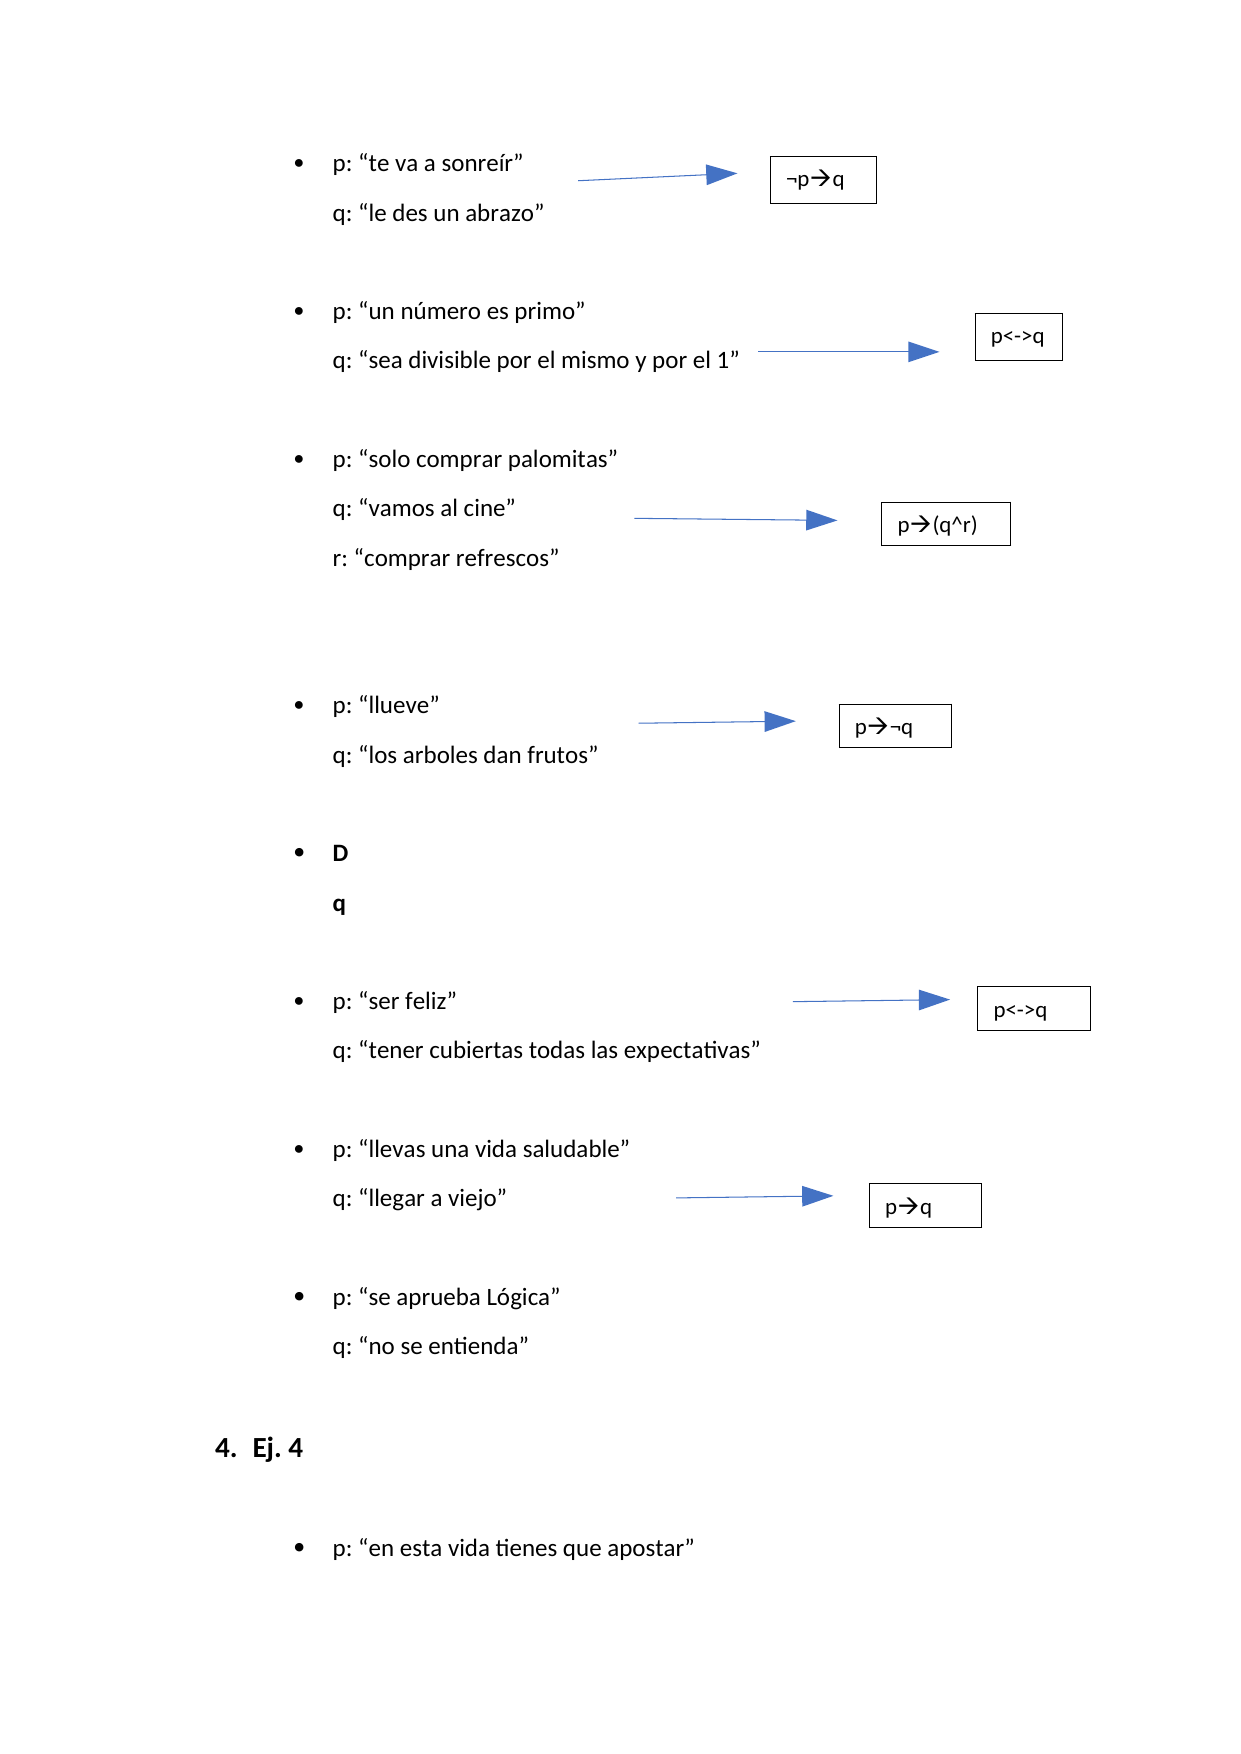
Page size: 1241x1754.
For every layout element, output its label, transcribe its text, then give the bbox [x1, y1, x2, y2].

list p: “solo comprar palomitas” [295, 443, 1063, 474]
list q: “vamos al cine” [882, 503, 1010, 545]
list q: “sea divisible por el mismo y por el 1” [332, 345, 1063, 375]
list p: “ser feliz” [978, 987, 1090, 1030]
text pq [885, 1192, 966, 1219]
list p: “te va a sonreír” [295, 148, 1063, 178]
list p: “llueve” [295, 689, 1063, 748]
list p<->q [993, 995, 1075, 1022]
list q [332, 887, 1063, 917]
list ¬pq [786, 164, 861, 192]
list r: “comprar refrescos” [332, 542, 1063, 572]
text p(q^r) [897, 510, 995, 538]
list q: “le des un abrazo” [332, 197, 1063, 227]
list p: “te va a sonreír” [771, 157, 876, 203]
list q: “vamos al cine” [332, 492, 1063, 523]
list p: “llevas una vida saludable” [295, 1133, 1063, 1163]
list q: “no se entienda” [332, 1330, 1063, 1361]
list p¬q [854, 712, 936, 740]
list q: “tener cubiertas todas las expectativas” [332, 1034, 1063, 1065]
list q: “los arboles dan frutos” [332, 739, 1063, 769]
list q: “llegar a viejo” [332, 1182, 1063, 1213]
list p: “se aprueba Lógica” [295, 1281, 1063, 1311]
list p: “un número es primo” [295, 295, 1063, 361]
list p: “en esta vida tienes que apostar” [295, 1533, 1063, 1563]
list q: “llegar a viejo” [870, 1184, 981, 1227]
list D [295, 837, 1063, 868]
list p: “ser feliz” [295, 985, 1063, 1016]
list Ej. 4 [215, 1429, 1063, 1464]
list p<->q [991, 321, 1047, 349]
